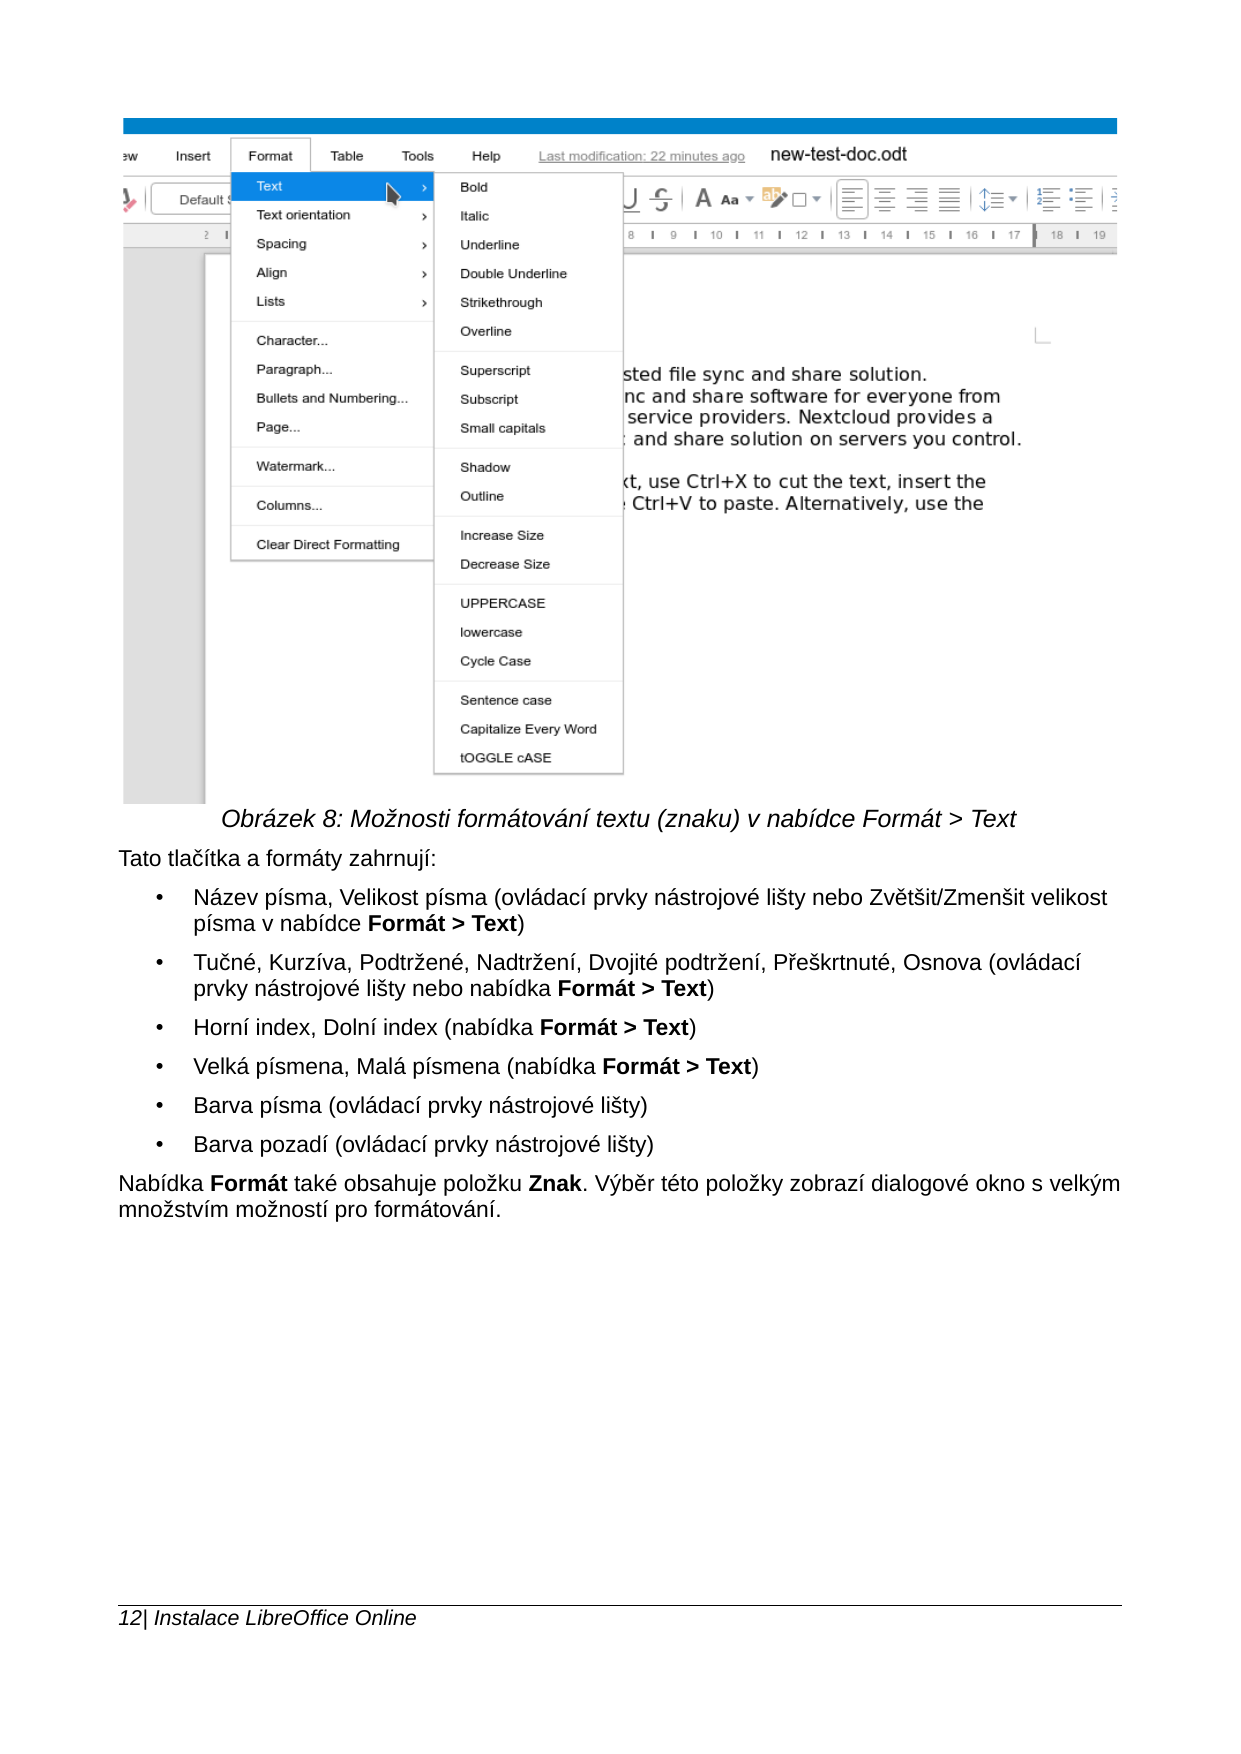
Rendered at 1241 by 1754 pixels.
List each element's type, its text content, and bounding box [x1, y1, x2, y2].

list Barva písma (ovládací prvky nástrojové lišty) [156, 1092, 1122, 1118]
text Tato tlačítka a formáty zahrnují: [118, 845, 1122, 871]
list Tučné, Kurzíva, Podtržené, Nadtržení, Dvojité podtržení, Přeškrtnuté, Osnova (ovládací prvky nástrojové lišty nebo nabídka Formát > Text) [156, 949, 1122, 1002]
text Nabídka Formát také obsahuje položku Znak. Výběr této položky zobrazí dialogové okno s velkým množstvím možností pro formátování. [118, 1169, 1122, 1222]
text Obrázek 8: Možnosti formátování textu (znaku) v nabídce Formát > Text [118, 118, 1122, 833]
list Barva pozadí (ovládací prvky nástrojové lišty) [156, 1131, 1122, 1157]
list Velká písmena, Malá písmena (nabídka Formát > Text) [156, 1053, 1122, 1079]
picture [123, 135, 1118, 804]
list Horní index, Dolní index (nabídka Formát > Text) [156, 1014, 1122, 1040]
picture [123, 118, 1118, 132]
list Název písma, Velikost písma (ovládací prvky nástrojové lišty nebo Zvětšit/Zmenšit velikost písma v nabídce Formát > Text) [156, 884, 1122, 936]
